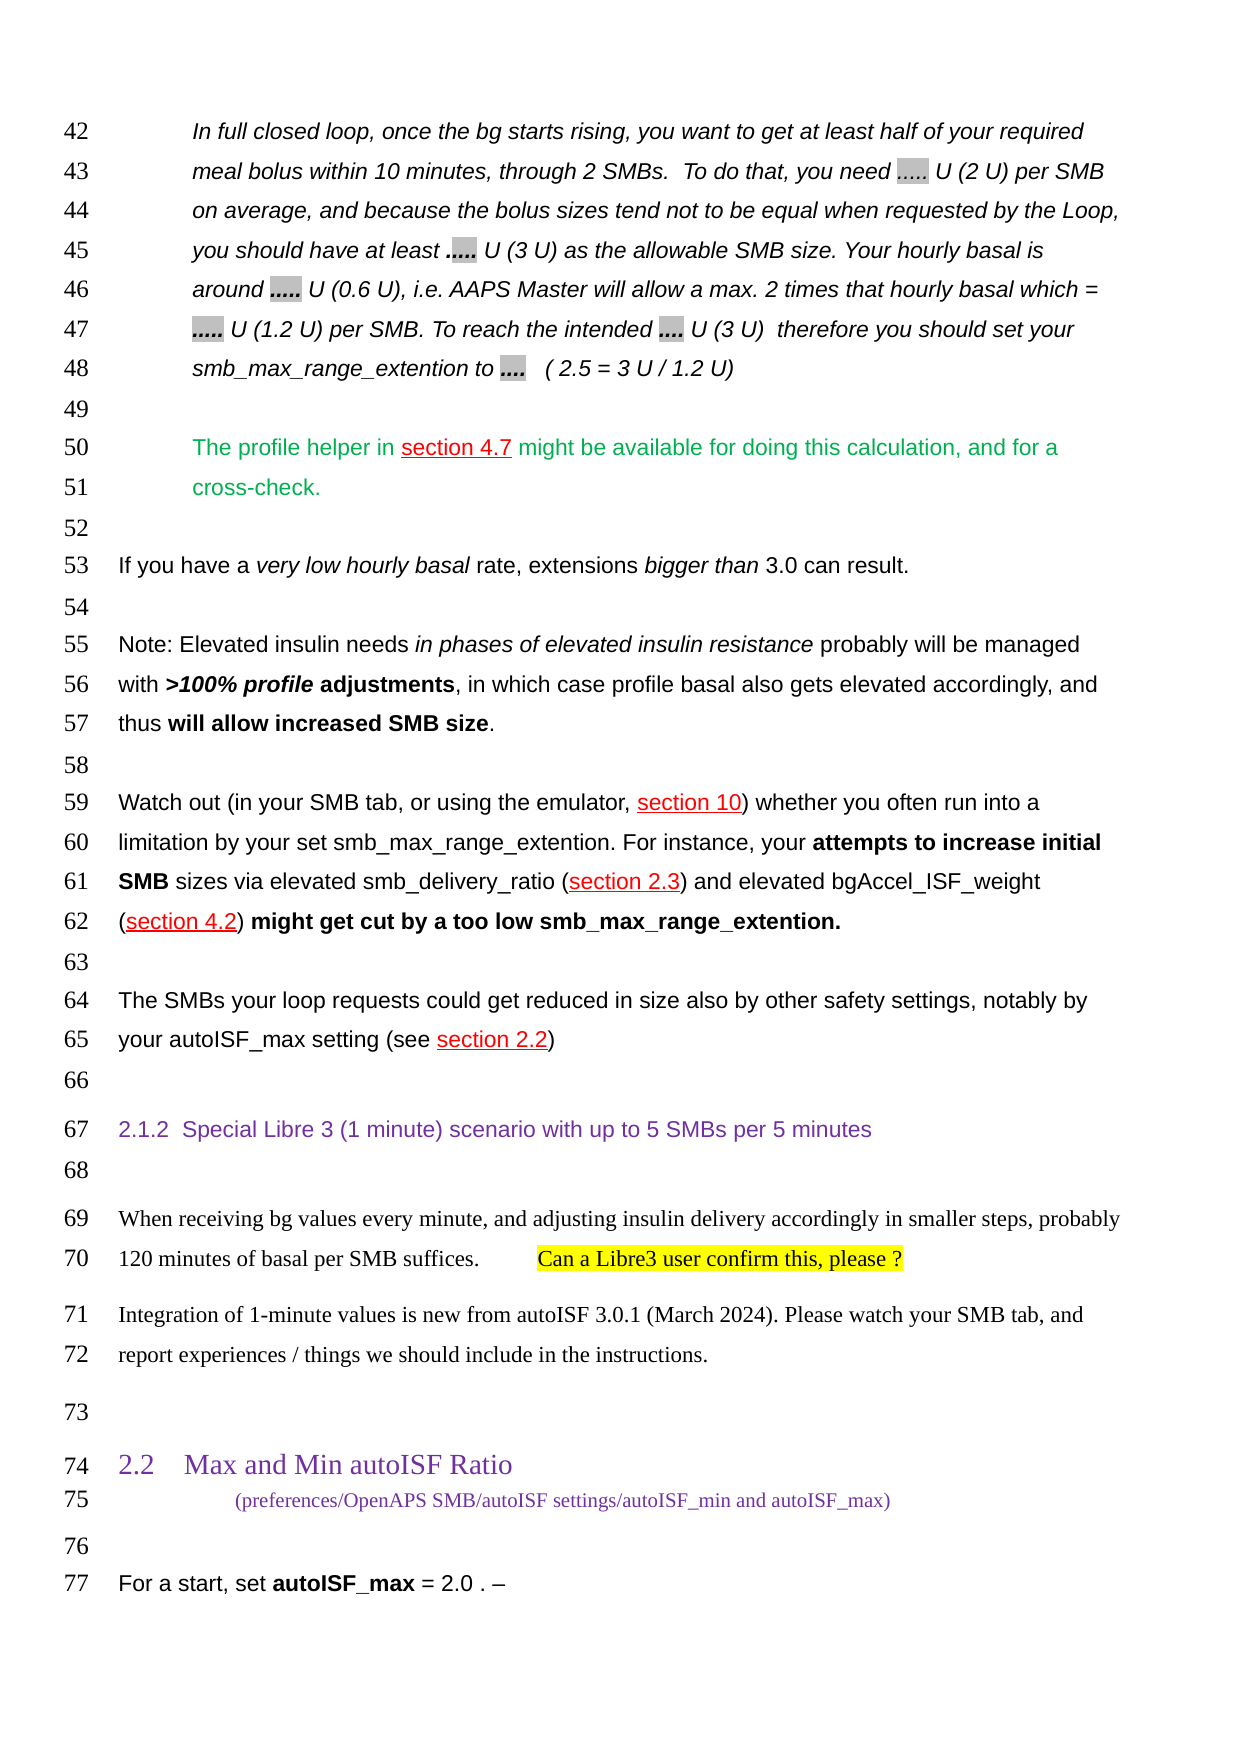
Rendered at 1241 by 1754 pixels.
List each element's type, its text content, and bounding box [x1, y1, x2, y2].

text The profile helper in section 4.7 might be available for doing this calculation, and for a cross-check. [192, 434, 1122, 500]
text If you have a very low hourly basal rate, extensions bigger than 3.0 can result. [118, 552, 1122, 579]
text Watch out (in your SMB tab, or using the emulator, section 10) whether you often run into a limitation by your set smb_max_range_extention. For instance, your attempts to increase initial SMB sizes via elevated smb_delivery_ratio (section 2.3) and elevated bgAccel_ISF_weight (section 4.2) might get cut by a too low smb_max_range_extention. [118, 789, 1122, 934]
text The SMBs your loop requests could get reduced in size also by other safety settings, notably by your autoISF_max setting (see section 2.2) [118, 987, 1122, 1052]
text For a start, set autoISF_max = 2.0 . – [118, 1570, 1122, 1597]
text Note: Elevated insulin needs in phases of elevated insulin resistance probably will be managed with >100% profile adjustments, in which case profile basal also gets elevated accordingly, and thus will allow increased SMB size. [118, 631, 1122, 737]
text In full closed loop, once the bg starts rising, you want to get at least half of your required meal bolus within 10 minutes, through 2 SMBs. To do that, you need ..... U (2 U) per SMB on average, and because the bolus sizes tend not to be equal when requested by the Loop, you should have at least ..... U (3 U) as the allowable SMB size. Your hourly basal is around ..... U (0.6 U), i.e. AAPS Master will allow a max. 2 times that hourly basal which = ..... U (1.2 U) per SMB. To reach the intended .... U (3 U) therefore you should set your smb_max_range_extention to .... ( 2.5 = 3 U / 1.2 U) [192, 118, 1122, 381]
list Integration of 1-minute values is new from autoISF 3.0.1 (March 2024). Please watch your SMB tab, and report experiences / things we should include in the instructions. [118, 1301, 1122, 1367]
list When receiving bg values every minute, and adjusting insulin delivery accordingly in smaller steps, probably 120 minutes of basal per SMB suffices. Can a Libre3 user confirm this, please ? [118, 1206, 1122, 1271]
text 2.1.2 Special Libre 3 (1 minute) scenario with up to 5 SMBs per 5 minutes [118, 1116, 1122, 1142]
list 2.2 Max and Min autoISF Ratio (preferences/OpenAPS SMB/autoISF settings/autoISF_min and autoISF_max) [118, 1447, 1122, 1514]
